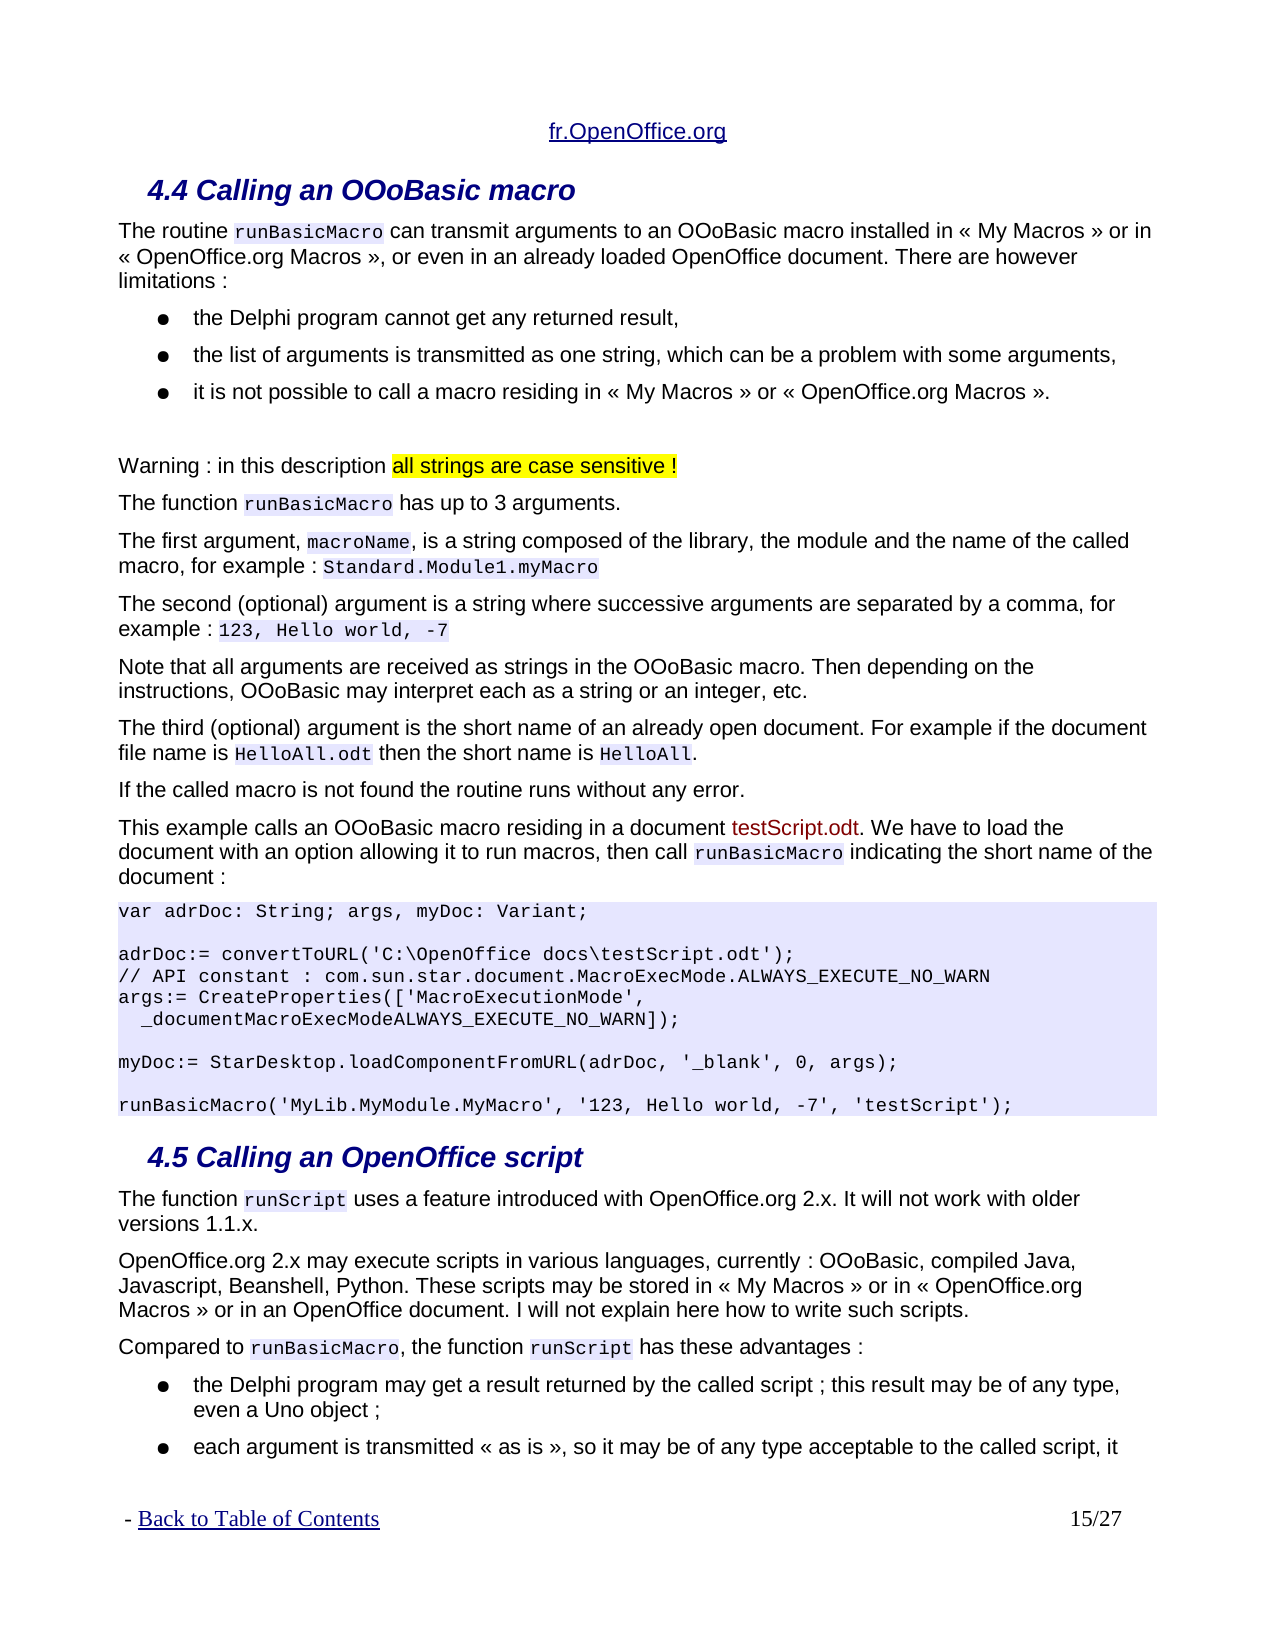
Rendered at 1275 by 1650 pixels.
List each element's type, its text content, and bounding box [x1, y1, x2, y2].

text runBasicMacro('MyLib.MyModule.MyMacro', '123, Hello world, -7', 'testScript'); [118, 1095, 1157, 1116]
text var adrDoc: String; args, myDoc: Variant; [118, 902, 1157, 923]
list the list of arguments is transmitted as one string, which can be a problem with some arguments, [156, 342, 1157, 367]
list the Delphi program may get a result returned by the called script ; this result may be of any type, even a Uno object ; [156, 1373, 1157, 1422]
text If the called macro is not found the routine runs without any error. [118, 778, 1157, 802]
text Compared to runBasicMacro, the function runScript has these advantages : [118, 1335, 1157, 1360]
text _documentMacroExecModeALWAYS_EXECUTE_NO_WARN]); [118, 1009, 1157, 1031]
text adrDoc:= convertToURL('C:\OpenOffice docs\testScript.odt'); [118, 945, 1157, 966]
list it is not possible to call a macro residing in « My Macros » or « OpenOffice.org Macros ». [156, 379, 1157, 404]
subtitle Calling an OpenOffice script [148, 1141, 1157, 1174]
text The routine runBasicMacro can transmit arguments to an OOoBasic macro installed in « My Macros » or in « OpenOffice.org Macros », or even in an already loaded OpenOffice document. There are however limitations : [118, 219, 1157, 293]
list each argument is transmitted « as is », so it may be of any type acceptable to the called script, it [156, 1434, 1157, 1458]
text The third (optional) argument is the short name of an already open document. For example if the document file name is HelloAll.odt then the short name is HelloAll. [118, 716, 1157, 765]
text // API constant : com.sun.star.document.MacroExecMode.ALWAYS_EXECUTE_NO_WARN [118, 966, 1157, 988]
subtitle Calling an OOoBasic macro [148, 174, 1157, 206]
text OpenOffice.org 2.x may execute scripts in various languages, currently : OOoBasic, compiled Java, Javascript, Beanshell, Python. These scripts may be stored in « My Macros » or in « OpenOffice.org Macros » or in an OpenOffice document. I will not explain here how to write such scripts. [118, 1249, 1157, 1322]
text args:= CreateProperties(['MacroExecutionMode', [118, 988, 1157, 1009]
text Note that all arguments are received as strings in the OOoBasic macro. Then depending on the instructions, OOoBasic may interpret each as a string or an integer, etc. [118, 654, 1157, 703]
text The second (optional) argument is a string where successive arguments are separated by a comma, for example : 123, Hello world, -7 [118, 592, 1157, 642]
list the Delphi program cannot get any returned result, [156, 306, 1157, 330]
text myDoc:= StarDesktop.loadComponentFromURL(adrDoc, '_blank', 0, args); [118, 1052, 1157, 1073]
text The first argument, macroName, is a string composed of the library, the module and the name of the called macro, for example : Standard.Module1.myMacro [118, 528, 1157, 579]
text This example calls an OOoBasic macro residing in a document testScript.odt. We have to load the document with an option allowing it to run macros, then call runBasicMacro indicating the short name of the document : [118, 815, 1157, 889]
text The function runScript uses a feature introduced with OpenOffice.org 2.x. It will not work with older versions 1.1.x. [118, 1186, 1157, 1236]
text Warning : in this description all strings are case sensitive ! [118, 453, 1157, 478]
text The function runBasicMacro has up to 3 arguments. [118, 490, 1157, 516]
